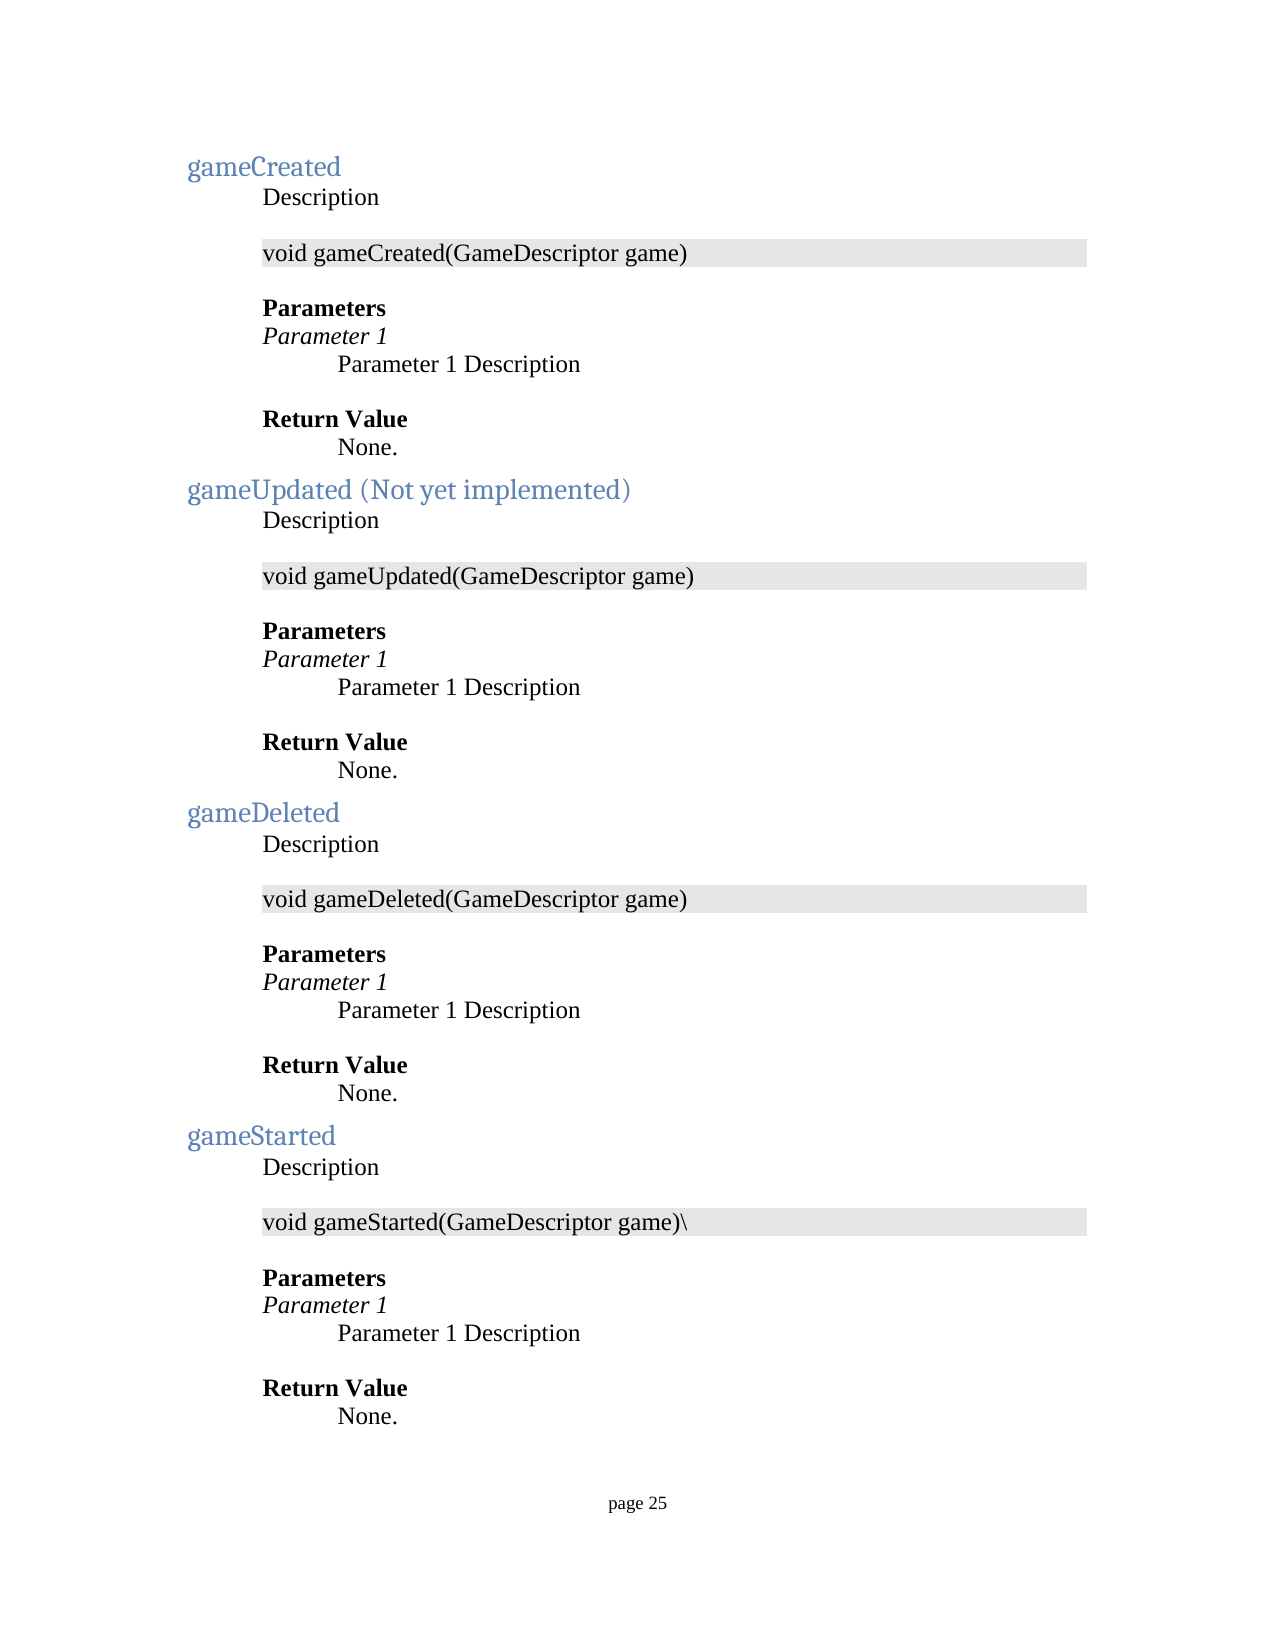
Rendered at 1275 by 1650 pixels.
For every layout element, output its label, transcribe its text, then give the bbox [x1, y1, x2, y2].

text Parameter 1 [262, 1291, 1087, 1319]
text Return Value [262, 1051, 1087, 1079]
text Parameter 1 [262, 968, 1087, 996]
text None. [337, 756, 1087, 784]
text None. [337, 1079, 1087, 1107]
text Parameter 1 [262, 322, 1087, 350]
text Parameters [262, 941, 1087, 968]
text Parameter 1 Description [337, 350, 1087, 377]
text Parameters [262, 617, 1087, 645]
text Parameters [262, 1264, 1087, 1291]
text Parameter 1 [262, 645, 1087, 673]
text void gameDeleted(GameDescriptor game) [262, 885, 1087, 913]
text Return Value [262, 728, 1087, 756]
text None. [337, 1402, 1087, 1430]
text Description [262, 830, 1087, 857]
subtitle gameStarted [187, 1119, 1087, 1153]
text void gameCreated(GameDescriptor game) [262, 239, 1087, 267]
text Return Value [262, 405, 1087, 433]
text Description [262, 183, 1087, 211]
text Description [262, 507, 1087, 534]
text Parameter 1 Description [337, 673, 1087, 701]
text Parameter 1 Description [337, 1319, 1087, 1347]
text Parameters [262, 294, 1087, 322]
text Return Value [262, 1374, 1087, 1402]
subtitle gameDeleted [187, 796, 1087, 830]
text void gameUpdated(GameDescriptor game) [262, 562, 1087, 590]
text Parameter 1 Description [337, 996, 1087, 1024]
subtitle gameUpdated (Not yet implemented) [187, 473, 1087, 507]
text Description [262, 1153, 1087, 1181]
text void gameStarted(GameDescriptor game)\ [262, 1208, 1087, 1236]
subtitle gameCreated [187, 150, 1087, 183]
text None. [337, 433, 1087, 461]
